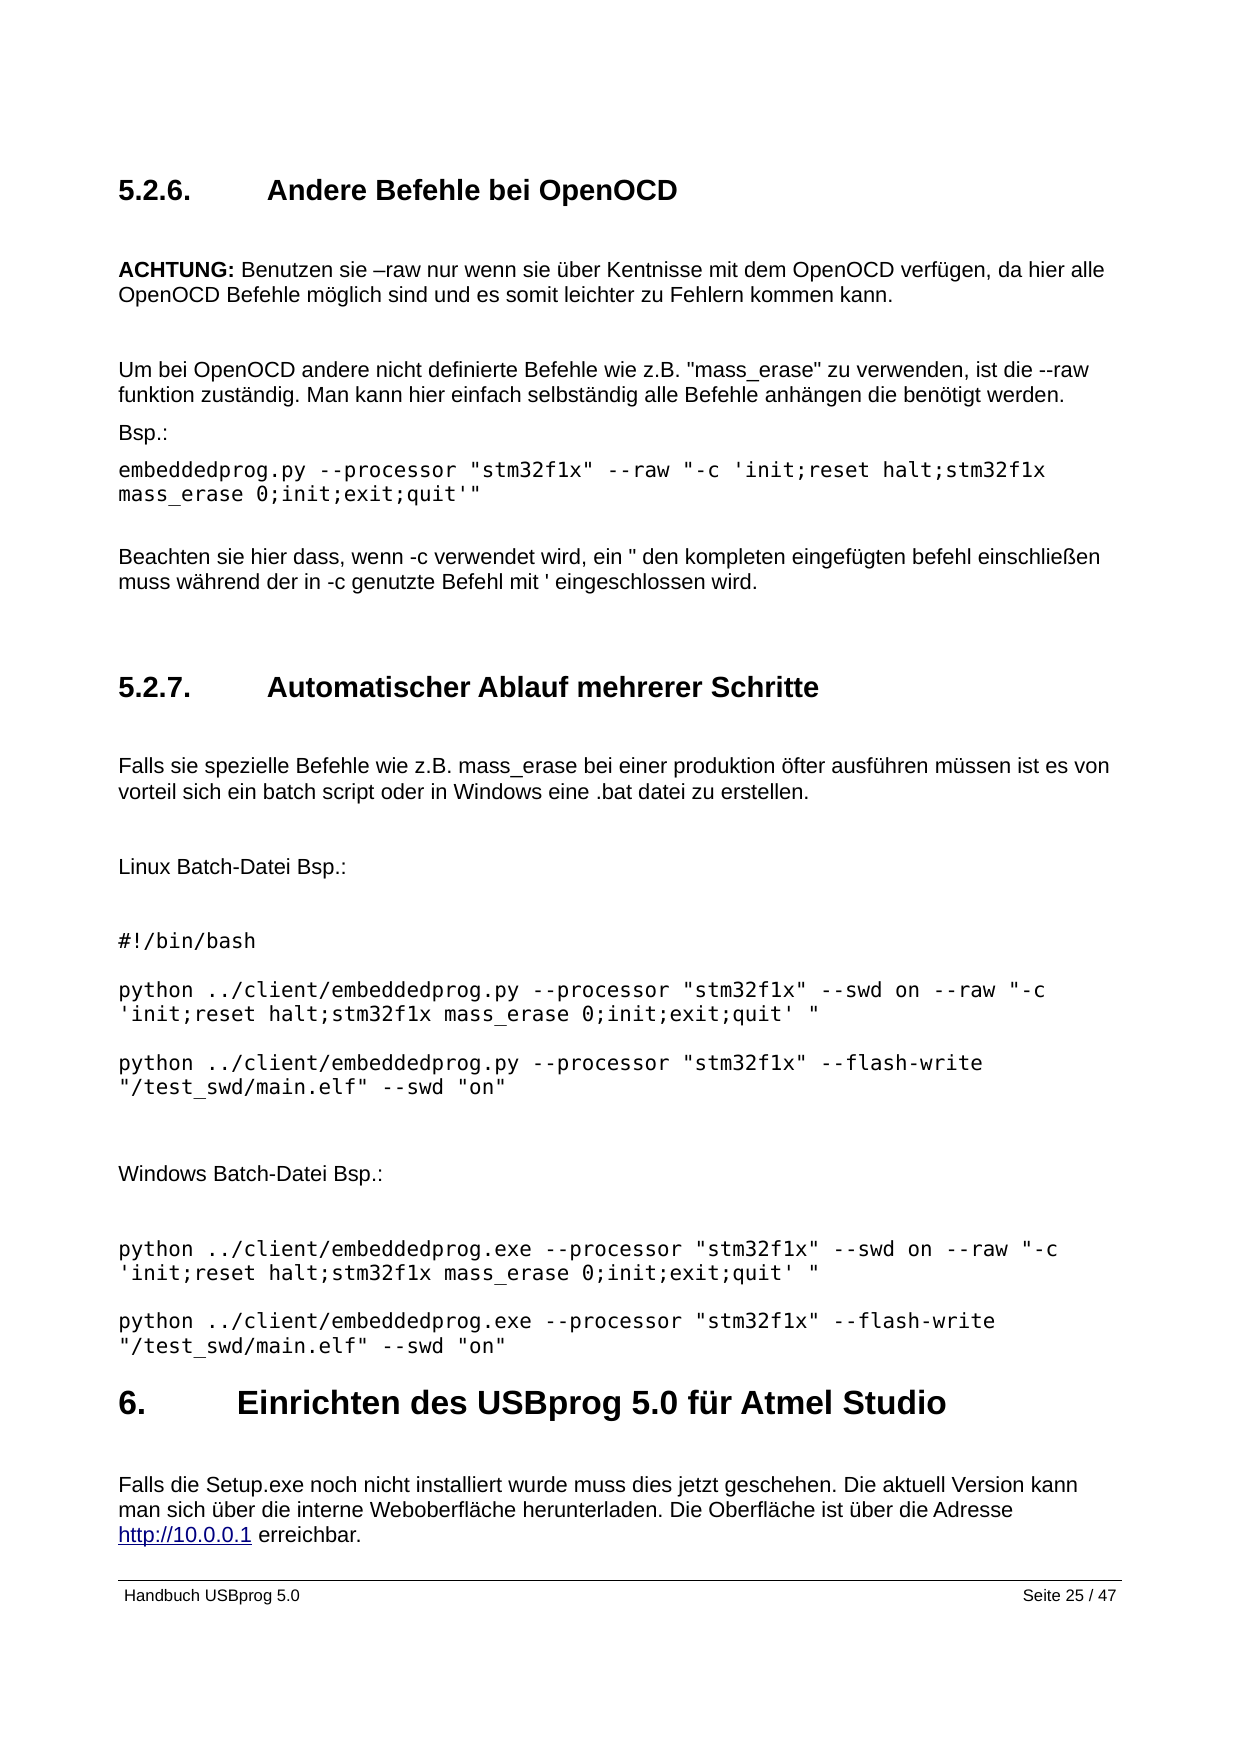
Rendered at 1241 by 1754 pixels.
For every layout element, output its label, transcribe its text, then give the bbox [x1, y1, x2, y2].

subtitle Einrichten des USBprog 5.0 für Atmel Studio [118, 1383, 1122, 1422]
text embeddedprog.py --processor "stm32f1x" --raw "-c 'init;reset halt;stm32f1x mass_erase 0;init;exit;quit'" [118, 458, 1122, 506]
subtitle Automatischer Ablauf mehrerer Schritte [118, 670, 1122, 703]
text #!/bin/bash [118, 929, 1122, 954]
text ACHTUNG: Benutzen sie –raw nur wenn sie über Kentnisse mit dem OpenOCD verfügen, da hier alle OpenOCD Befehle möglich sind und es somit leichter zu Fehlern kommen kann. [118, 257, 1122, 307]
text Falls die Setup.exe noch nicht installiert wurde muss dies jetzt geschehen. Die aktuell Version kann man sich über die interne Weboberfläche herunterladen. Die Oberfläche ist über die Adresse http://10.0.0.1 erreichbar. [118, 1472, 1122, 1548]
text python ../client/embeddedprog.exe --processor "stm32f1x" --swd on --raw "-c 'init;reset halt;stm32f1x mass_erase 0;init;exit;quit' " [118, 1237, 1122, 1285]
text python ../client/embeddedprog.py --processor "stm32f1x" --flash-write "/test_swd/main.elf" --swd "on" [118, 1051, 1122, 1099]
text Linux Batch-Datei Bsp.: [118, 854, 1122, 879]
text Beachten sie hier dass, wenn -c verwendet wird, ein " den kompleten eingefügten befehl einschließen muss während der in -c genutzte Befehl mit ' eingeschlossen wird. [118, 544, 1122, 594]
text Um bei OpenOCD andere nicht definierte Befehle wie z.B. "mass_erase" zu verwenden, ist die --raw funktion zuständig. Man kann hier einfach selbständig alle Befehle anhängen die benötigt werden. [118, 357, 1122, 408]
text python ../client/embeddedprog.exe --processor "stm32f1x" --flash-write "/test_swd/main.elf" --swd "on" [118, 1309, 1122, 1358]
text Windows Batch-Datei Bsp.: [118, 1161, 1122, 1187]
text python ../client/embeddedprog.py --processor "stm32f1x" --swd on --raw "-c 'init;reset halt;stm32f1x mass_erase 0;init;exit;quit' " [118, 978, 1122, 1027]
text Bsp.: [118, 420, 1122, 445]
text Falls sie spezielle Befehle wie z.B. mass_erase bei einer produktion öfter ausführen müssen ist es von vorteil sich ein batch script oder in Windows eine .bat datei zu erstellen. [118, 753, 1122, 804]
subtitle Andere Befehle bei OpenOCD [118, 173, 1122, 206]
